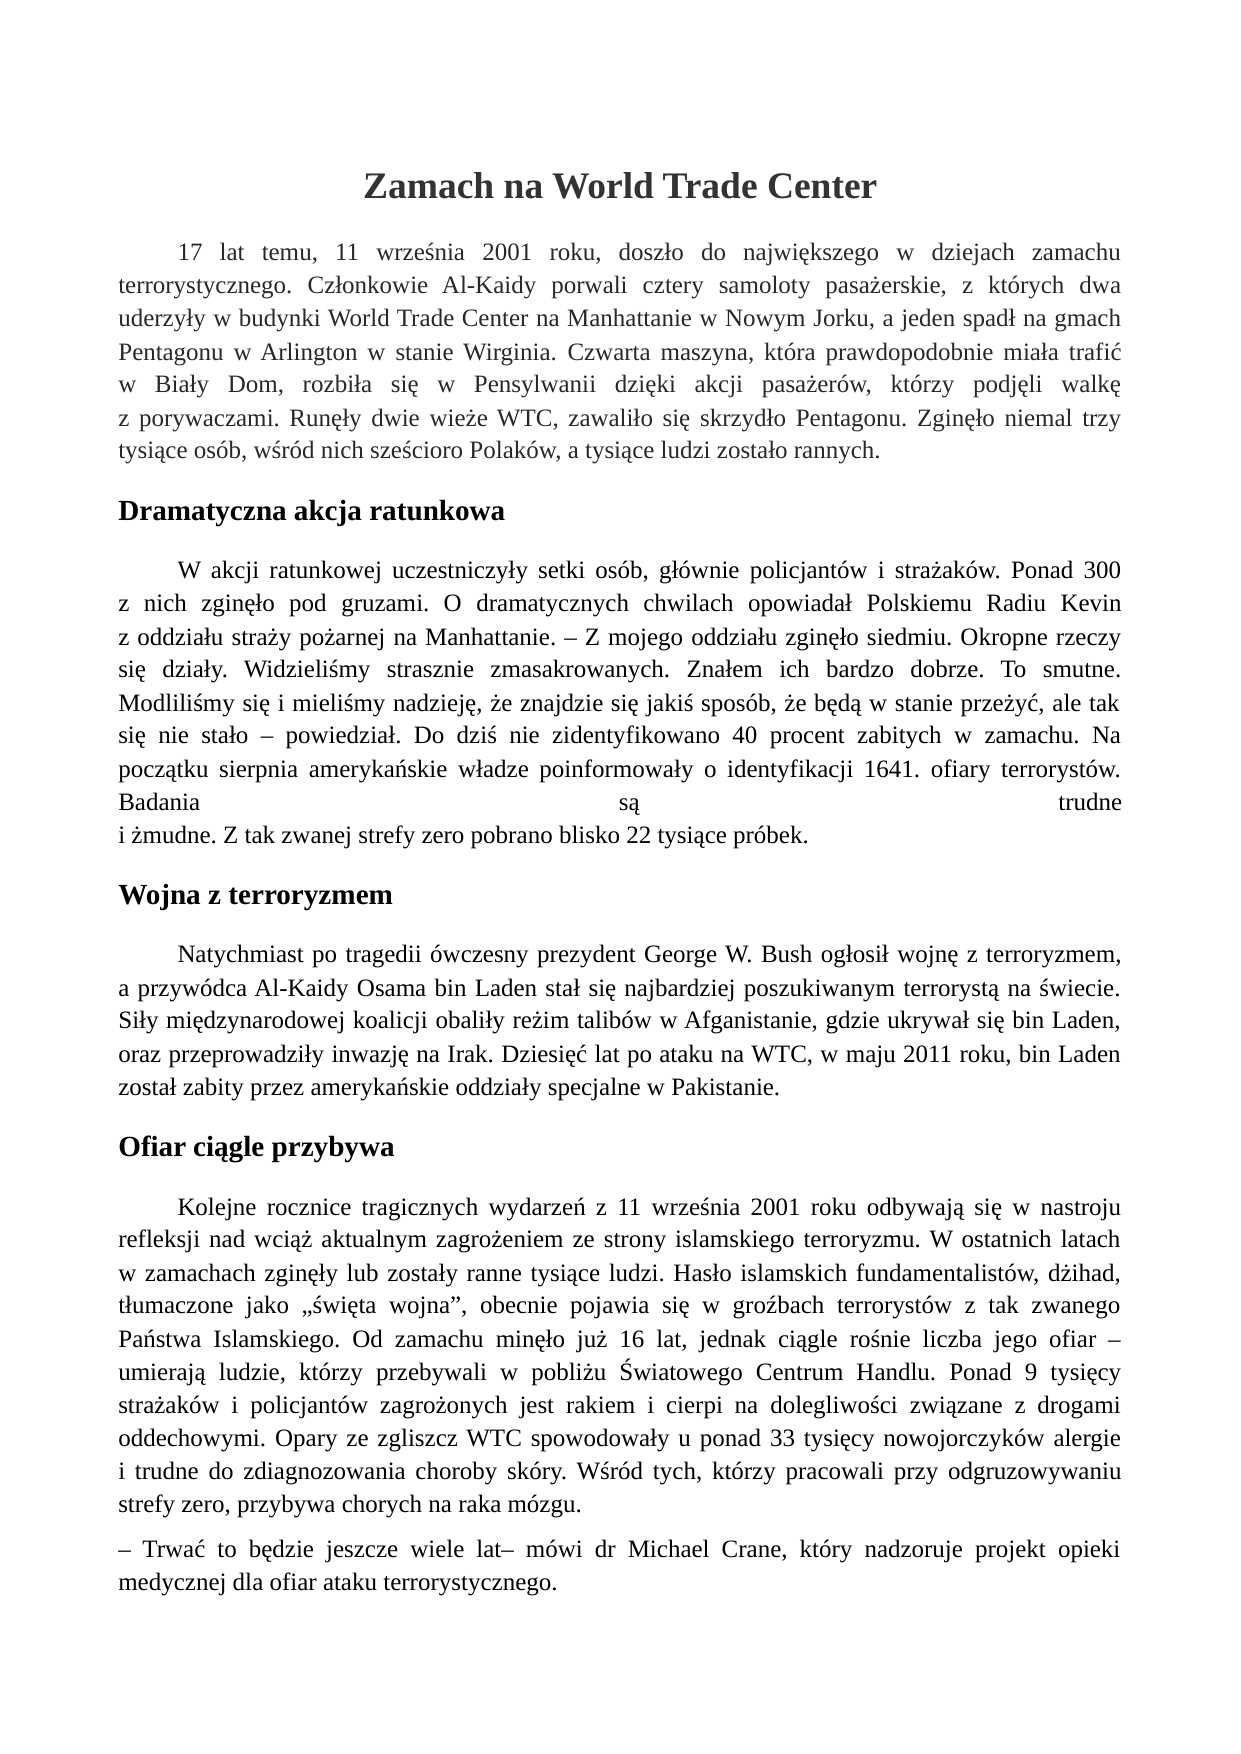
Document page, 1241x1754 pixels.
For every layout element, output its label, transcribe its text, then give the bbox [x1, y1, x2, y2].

text Kolejne rocznice tragicznych wydarzeń z 11 września 2001 roku odbywają się w nastroju refleksji nad wciąż aktualnym zagrożeniem ze strony islamskiego terroryzmu. W ostatnich latach w zamachach zginęły lub zostały ranne tysiące ludzi. Hasło islamskich fundamentalistów, dżihad, tłumaczone jako „święta wojna”, obecnie pojawia się w groźbach terrorystów z tak zwanego Państwa Islamskiego. Od zamachu minęło już 16 lat, jednak ciągle rośnie liczba jego ofiar – umierają ludzie, którzy przebywali w pobliżu Światowego Centrum Handlu. Ponad 9 tysięcy strażaków i policjantów zagrożonych jest rakiem i cierpi na dolegliwości związane z drogami oddechowymi. Opary ze zgliszcz WTC spowodowały u ponad 33 tysięcy nowojorczyków alergie i trudne do zdiagnozowania choroby skóry. Wśród tych, którzy pracowali przy odgruzowywaniu strefy zero, przybywa chorych na raka mózgu. [118, 1192, 1122, 1517]
text – Trwać to będzie jeszcze wiele lat– mówi dr Michael Crane, który nadzoruje projekt opieki medycznej dla ofiar ataku terrorystycznego. [118, 1534, 1122, 1596]
text W akcji ratunkowej uczestniczyły setki osób, głównie policjantów i strażaków. Ponad 300 z nich zginęło pod gruzami. O dramatycznych chwilach opowiadał Polskiemu Radiu Kevin z oddziału straży pożarnej na Manhattanie. – Z mojego oddziału zginęło siedmiu. Okropne rzeczy się działy. Widzieliśmy strasznie zmasakrowanych. Znałem ich bardzo dobrze. To smutne. Modliliśmy się i mieliśmy nadzieję, że znajdzie się jakiś sposób, że będą w stanie przeżyć, ale tak się nie stało – powiedział. Do dziś nie zidentyfikowano 40 procent zabitych w zamachu. Na początku sierpnia amerykańskie władze poinformowały o identyfikacji 1641. ofiary terrorystów. Badania są trudne i żmudne. Z tak zwanej strefy zero pobrano blisko 22 tysiące próbek. [118, 556, 1122, 848]
text Dramatyczna akcja ratunkowa [118, 493, 1122, 526]
text 17 lat temu, 11 września 2001 roku, doszło do największego w dziejach zamachu terrorystycznego. Członkowie Al-Kaidy porwali cztery samoloty pasażerskie, z których dwa uderzyły w budynki World Trade Center na Manhattanie w Nowym Jorku, a jeden spadł na gmach Pentagonu w Arlington w stanie Wirginia. Czwarta maszyna, która prawdopodobnie miała trafić w Biały Dom, rozbiła się w Pensylwanii dzięki akcji pasażerów, którzy podjęli walkę z porywaczami. Runęły dwie wieże WTC, zawaliło się skrzydło Pentagonu. Zginęło niemal trzy tysiące osób, wśród nich sześcioro Polaków, a tysiące ludzi zostało rannych. [118, 237, 1122, 464]
text Natychmiast po tragedii ówczesny prezydent George W. Bush ogłosił wojnę z terroryzmem, a przywódca Al-Kaidy Osama bin Laden stał się najbardziej poszukiwanym terrorystą na świecie. Siły międzynarodowej koalicji obaliły reżim talibów w Afganistanie, gdzie ukrywał się bin Laden, oraz przeprowadziły inwazję na Irak. Dziesięć lat po ataku na WTC, w maju 2011 roku, bin Laden został zabity przez amerykańskie oddziały specjalne w Pakistanie. [118, 939, 1122, 1100]
text Zamach na World Trade Center [118, 164, 1122, 207]
text Ofiar ciągle przybywa [118, 1129, 1122, 1162]
text Wojna z terroryzmem [118, 877, 1122, 910]
